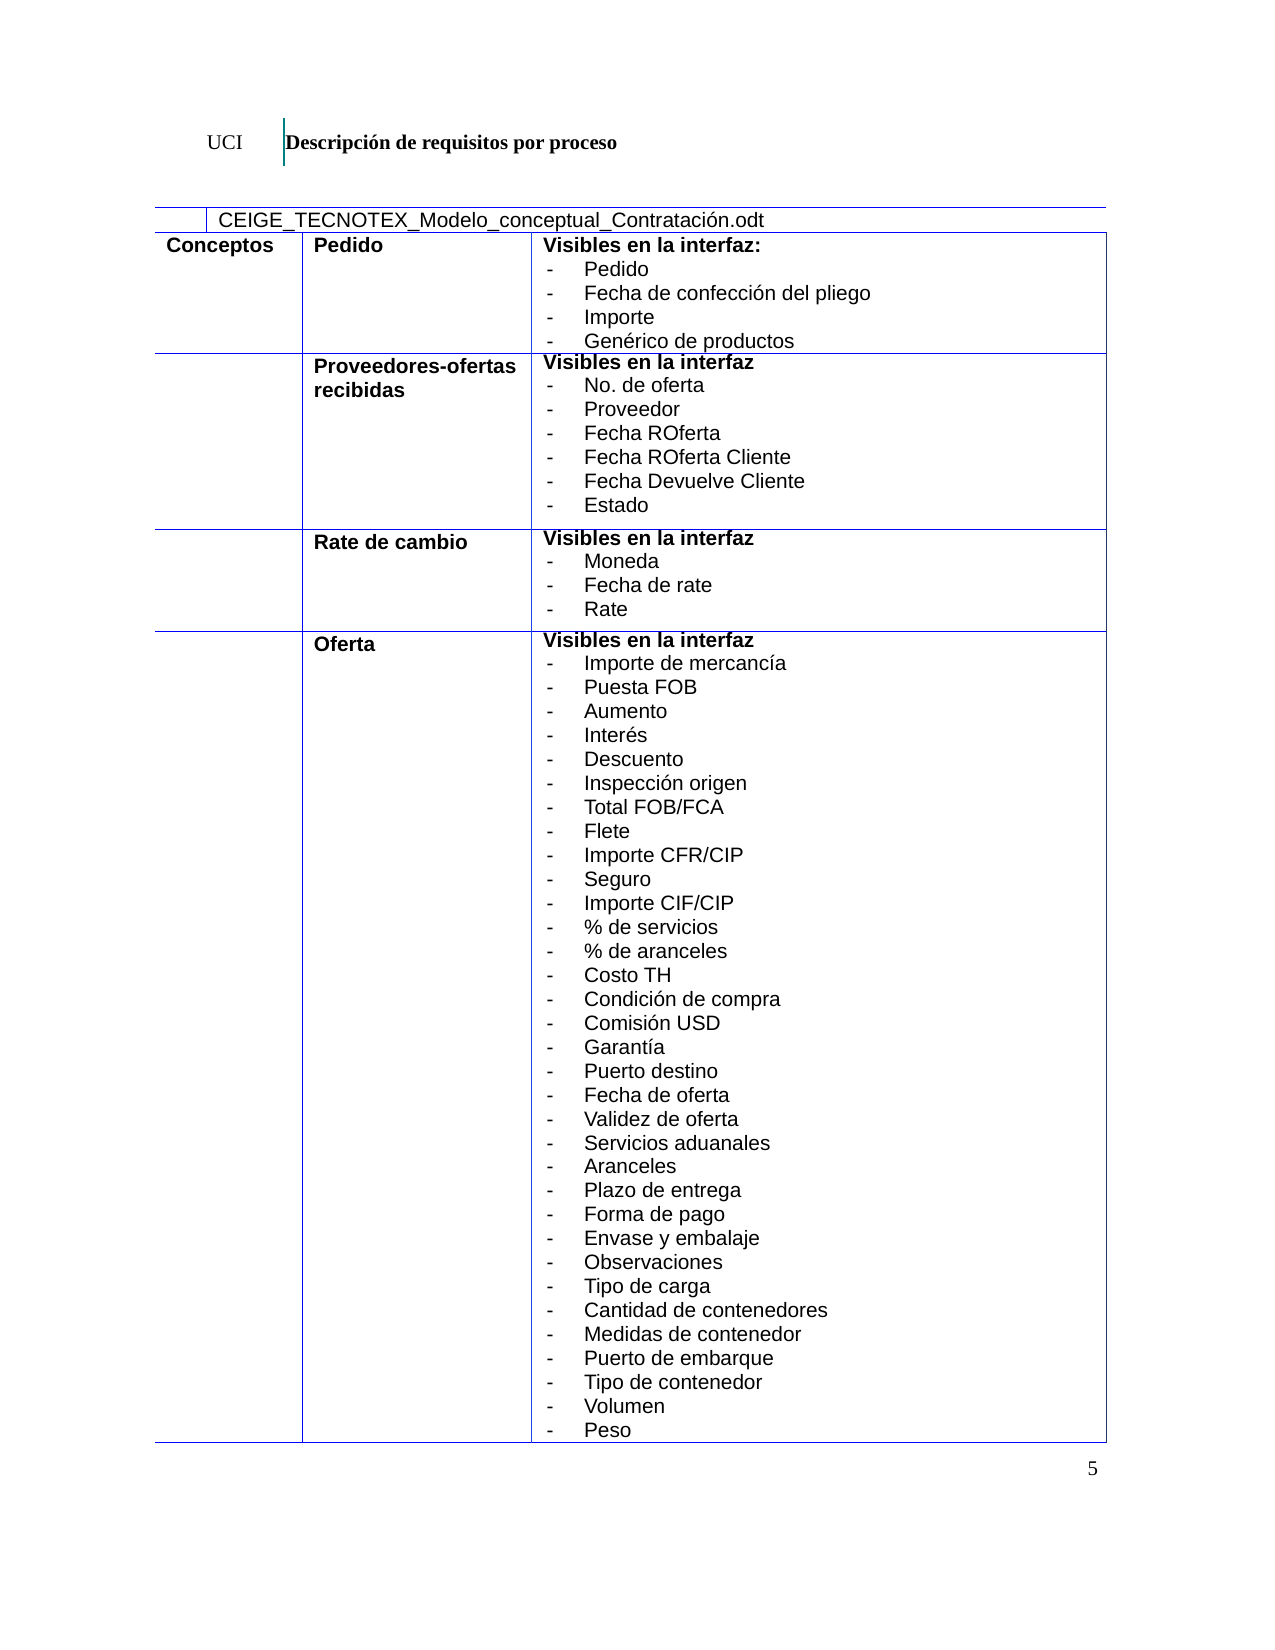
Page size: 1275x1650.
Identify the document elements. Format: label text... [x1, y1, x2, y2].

table_cell Rate de cambio [303, 530, 531, 631]
table_cell Oferta [303, 632, 531, 1442]
table_cell [155, 530, 302, 631]
table_cell Visibles en la interfaz: Pedido Fecha de confección del pliego Importe Genérico de productos [532, 233, 1106, 353]
table_cell Visibles en la interfaz No. de oferta Proveedor Fecha ROferta Fecha ROferta Cliente Fecha Devuelve Cliente Estado [532, 354, 1106, 529]
table_cell [155, 354, 302, 529]
table_cell Conceptos [155, 233, 302, 353]
table_cell [155, 632, 302, 1442]
table_cell CEIGE_TECNOTEX_Modelo_conceptual_Contratación.odt [207, 208, 1106, 232]
table_cell Visibles en la interfaz Moneda Fecha de rate Rate [532, 530, 1106, 631]
table_cell Pedido [303, 233, 531, 353]
table_cell [155, 208, 206, 232]
table_cell Proveedores-ofertas recibidas [303, 354, 531, 529]
table_cell Visibles en la interfaz Importe de mercancía Puesta FOB Aumento Interés Descuento Inspección origen Total FOB/FCA Flete Importe CFR/CIP Seguro Importe CIF/CIP % de servicios % de aranceles Costo TH Condición de compra Comisión USD Garantía Puerto destino Fecha de oferta Validez de oferta Servicios aduanales Aranceles Plazo de entrega Forma de pago Envase y embalaje Observaciones Tipo de carga Cantidad de contenedores Medidas de contenedor Puerto de embarque Tipo de contenedor Volumen Peso [532, 632, 1106, 1442]
